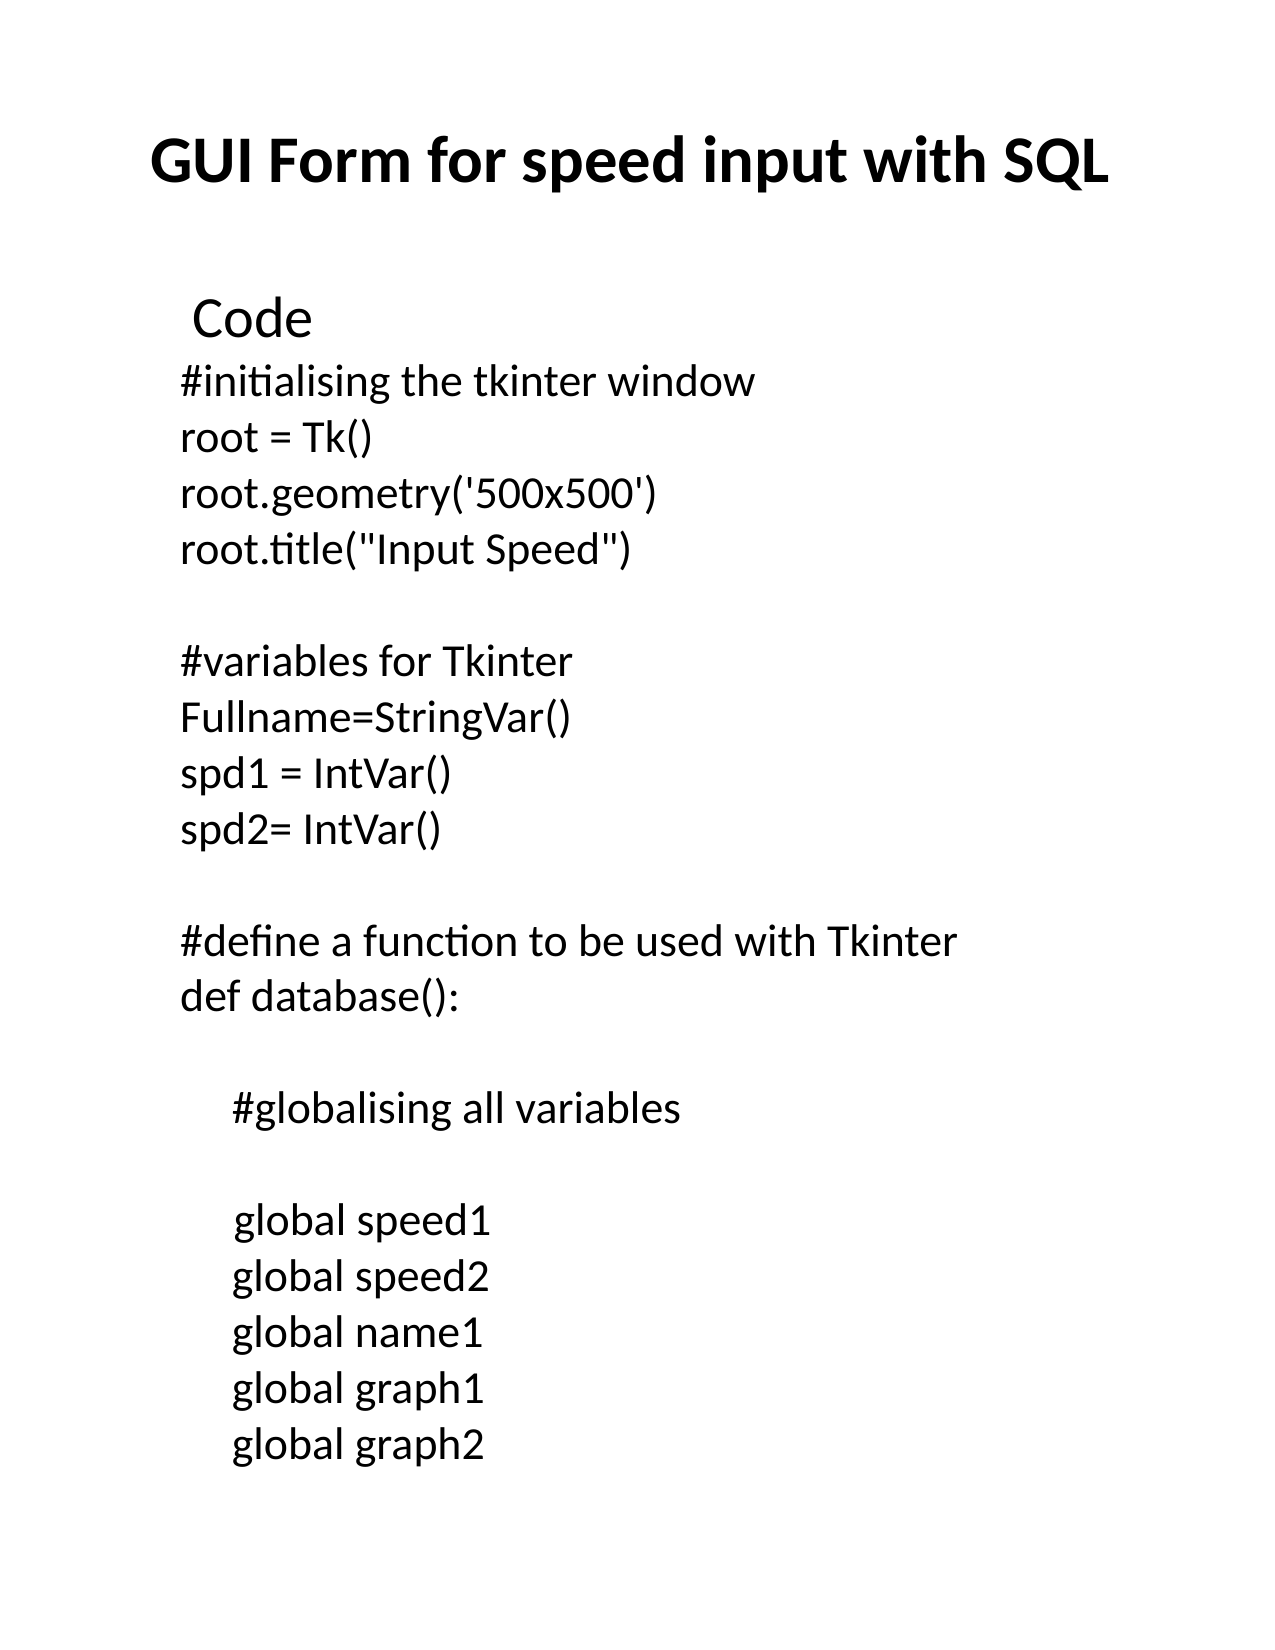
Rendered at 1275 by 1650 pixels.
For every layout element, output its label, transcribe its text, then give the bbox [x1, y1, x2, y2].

text global graph2 [118, 1415, 1157, 1471]
text global speed2 [118, 1247, 1157, 1303]
text global name1 [118, 1303, 1157, 1359]
text root.geometry('500x500') [118, 464, 1157, 520]
text Fullname=StringVar() [118, 688, 1157, 744]
text root = Tk() [118, 408, 1157, 464]
text #variables for Tkinter [118, 632, 1157, 688]
text def database(): [118, 967, 1157, 1023]
text #globalising all variables [118, 1079, 1157, 1135]
text #initialising the tkinter window [118, 352, 1157, 408]
text spd2= IntVar() [118, 799, 1157, 856]
text #define a function to be used with Tkinter [118, 911, 1157, 967]
text Code [118, 281, 1157, 352]
text root.title("Input Speed") [118, 520, 1157, 576]
text GUI Form for speed input with SQL [118, 118, 1157, 199]
text global graph1 [118, 1359, 1157, 1415]
text spd1 = IntVar() [118, 744, 1157, 799]
text global speed1 [118, 1191, 1157, 1247]
